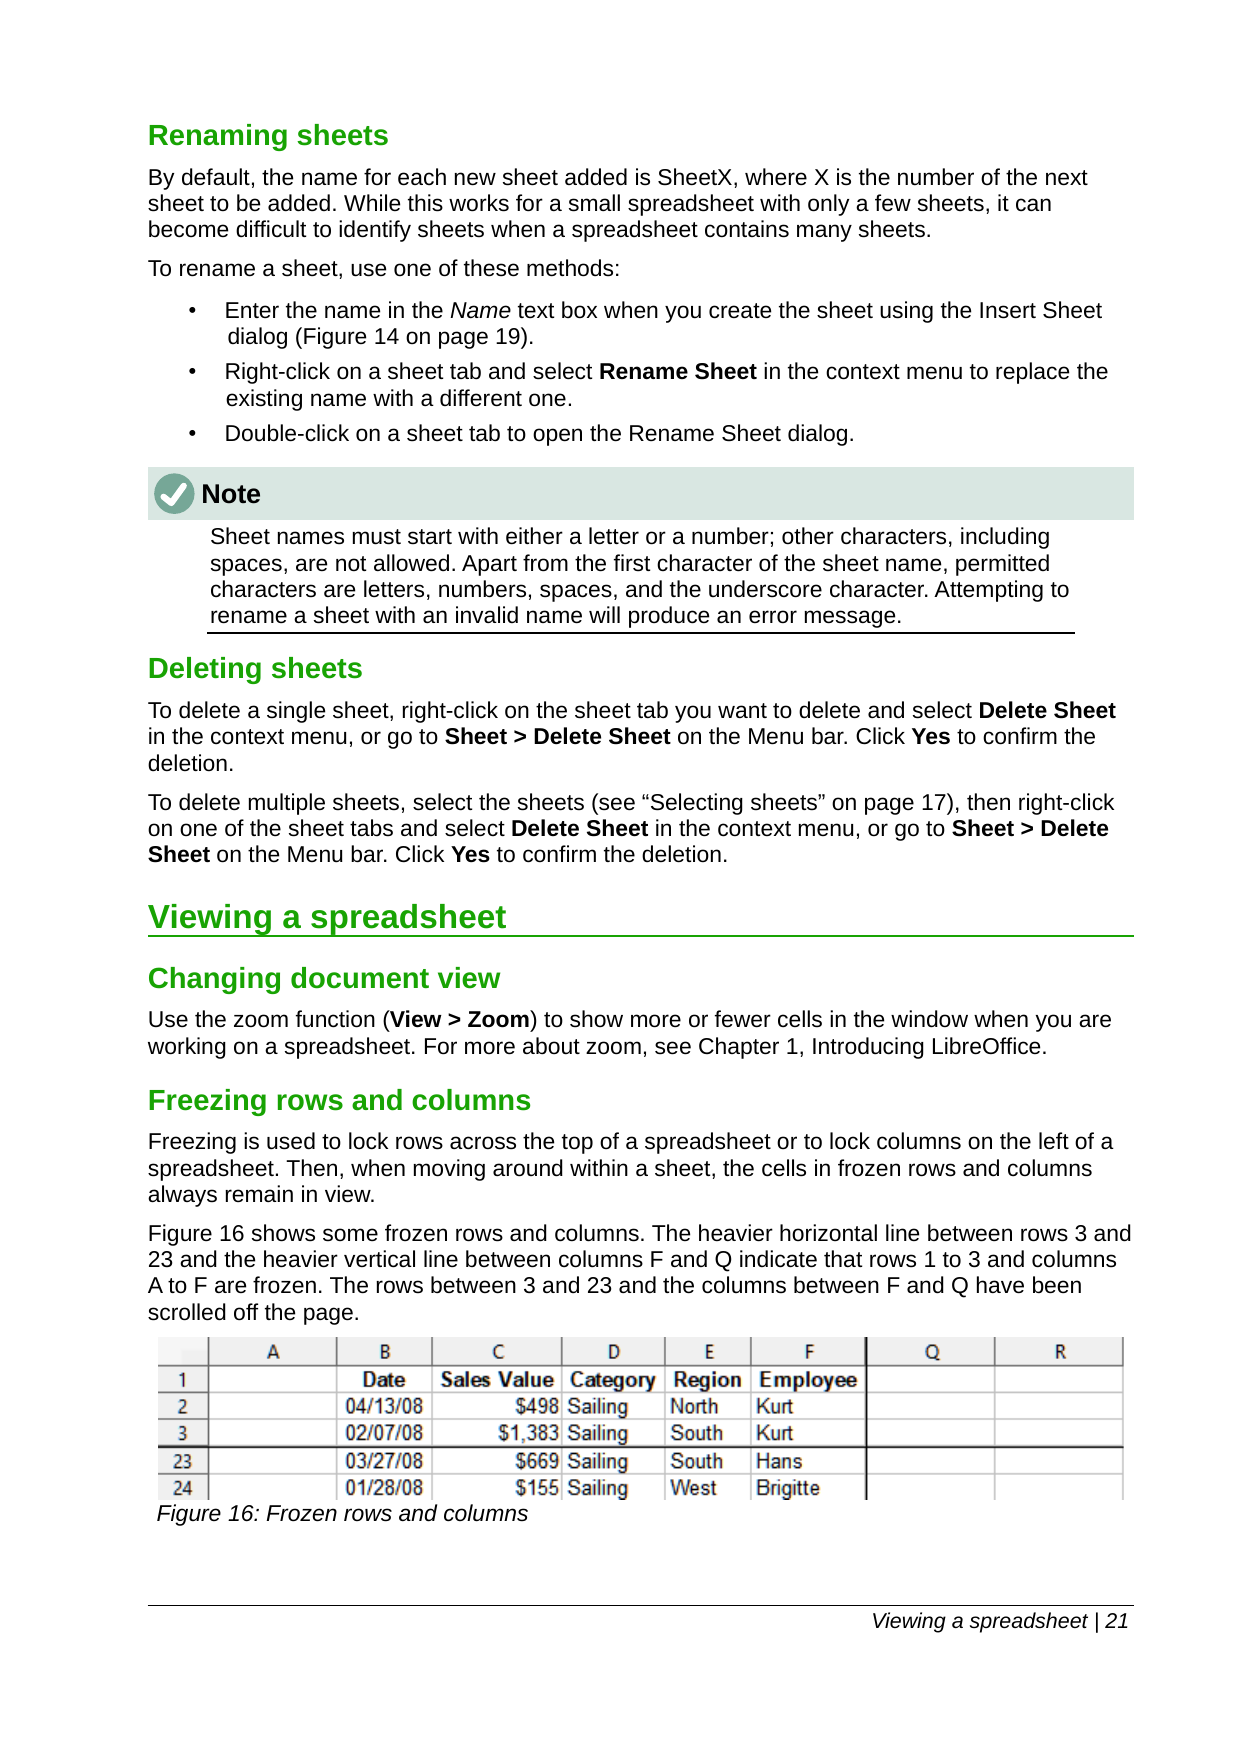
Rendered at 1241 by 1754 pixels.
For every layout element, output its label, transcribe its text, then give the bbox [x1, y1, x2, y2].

text Freezing is used to lock rows across the top of a spreadsheet or to lock columns on the left of a spreadsheet. Then, when moving around within a sheet, the cells in frozen rows and columns always remain in view. [148, 1128, 1134, 1207]
text Sheet names must start with either a letter or a number; other characters, including spaces, are not allowed. Apart from the first character of the sheet name, permitted characters are letters, numbers, spaces, and the underscore character. Attempting to rename a sheet with an invalid name will produce an error message. [207, 520, 1075, 632]
subtitle Freezing rows and columns [148, 1083, 1134, 1116]
list Right-click on a sheet tab and select Rename Sheet in the context menu to replace the existing name with a different one. [185, 355, 1134, 411]
subtitle Viewing a spreadsheet [148, 897, 1134, 935]
subtitle Note [148, 467, 1134, 520]
list Enter the name in the Name text box when you create the sheet using the Insert Sheet dialog (Figure 14 on page 19). [185, 294, 1134, 349]
picture [158, 1337, 1124, 1500]
text Figure 16: Frozen rows and columns [156, 1338, 1125, 1526]
text By default, the name for each new sheet added is SheetX, where X is the number of the next sheet to be added. While this works for a small spreadsheet with only a few sheets, it can become difficult to identify sheets when a spreadsheet contains many sheets. [148, 163, 1134, 242]
list To rename a sheet, use one of these methods: [148, 255, 1134, 281]
text Figure 16 shows some frozen rows and columns. The heavier horizontal line between rows 3 and 23 and the heavier vertical line between columns F and Q indicate that rows 1 to 3 and columns A to F are frozen. The rows between 3 and 23 and the columns between F and Q have been scrolled off the page. [148, 1220, 1134, 1325]
text To delete a single sheet, right-click on the sheet tab you want to delete and select Delete Sheet in the context menu, or go to Sheet > Delete Sheet on the Menu bar. Click Yes to confirm the deletion. [148, 697, 1134, 776]
subtitle Changing document view [148, 961, 1134, 995]
subtitle Deleting sheets [148, 652, 1134, 685]
text To delete multiple sheets, select the sheets (see “Selecting sheets” on page 17), then right-click on one of the sheet tabs and select Delete Sheet in the context menu, or go to Sheet > Delete Sheet on the Menu bar. Click Yes to confirm the deletion. [148, 788, 1134, 867]
list Double-click on a sheet tab to open the Rename Sheet dialog. [185, 417, 1134, 449]
text Use the zoom function (View > Zoom) to show more or fewer cells in the window when you are working on a spreadsheet. For more about zoom, see Chapter 1, Introducing LibreOffice. [148, 1006, 1134, 1059]
subtitle Renaming sheets [148, 118, 1134, 152]
